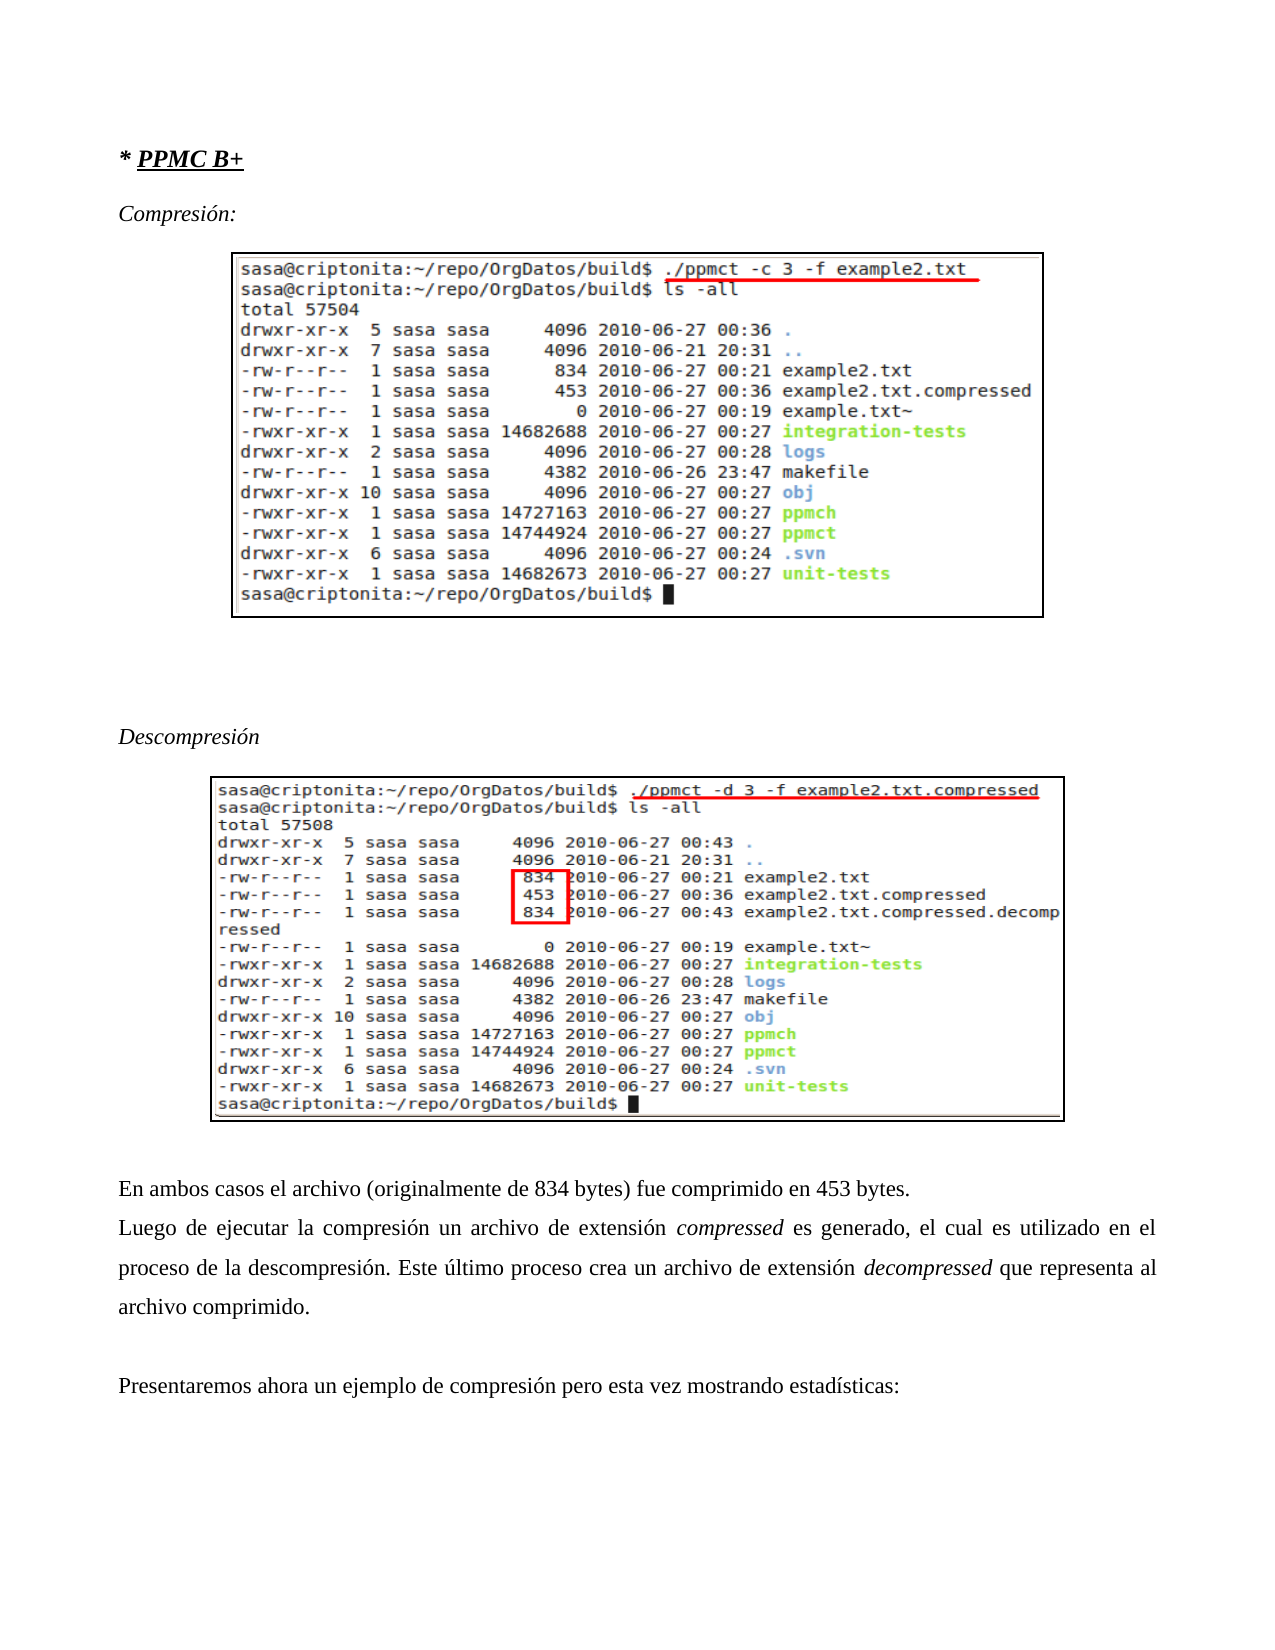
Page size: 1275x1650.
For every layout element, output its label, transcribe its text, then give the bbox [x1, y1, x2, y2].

text Luego de ejecutar la compresión un archivo de extensión compressed es generado, el cual es utilizado en el proceso de la descompresión. Este último proceso crea un archivo de extensión decompressed que representa al archivo comprimido. [118, 1214, 1157, 1319]
picture [236, 257, 1040, 613]
text Compresión: [118, 199, 1157, 226]
text * PPMC B+ [118, 144, 1157, 173]
picture [215, 781, 1060, 1117]
text Presentaremos ahora un ejemplo de compresión pero esta vez mostrando estadísticas: [118, 1372, 1157, 1398]
text Descompresión [118, 723, 1157, 750]
text En ambos casos el archivo (originalmente de 834 bytes) fue comprimido en 453 bytes. [118, 1174, 1157, 1201]
